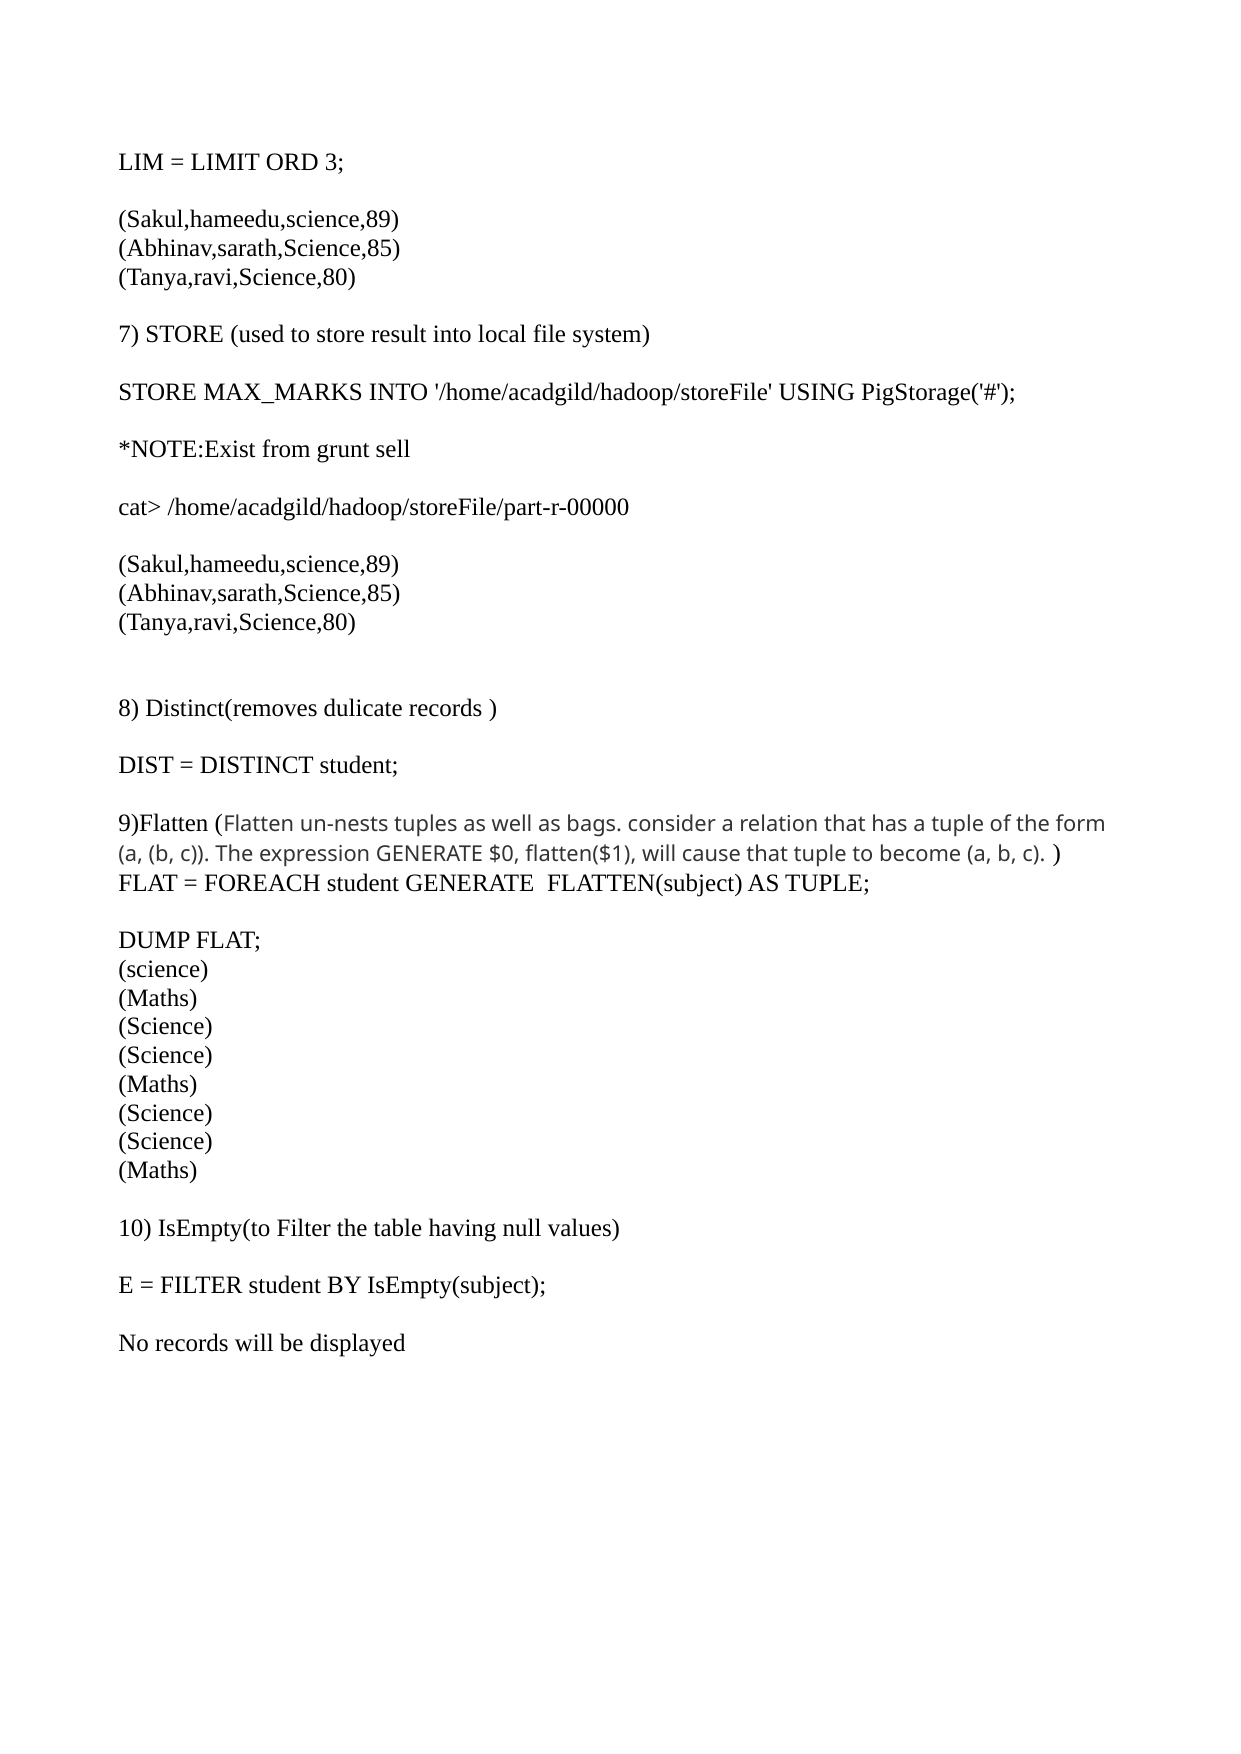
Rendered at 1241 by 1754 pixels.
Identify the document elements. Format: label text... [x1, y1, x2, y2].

text (Maths) [118, 983, 1122, 1011]
text (Science) [118, 1126, 1122, 1155]
text 9)Flatten (Flatten un-nests tuples as well as bags. consider a relation that has a tuple of the form (a, (b, c)). The expression GENERATE $0, flatten($1), will cause that tuple to become (a, b, c). ) [118, 808, 1122, 868]
text No records will be displayed [118, 1328, 1122, 1356]
text (Science) [118, 1011, 1122, 1040]
text (Tanya,ravi,Science,80) [118, 262, 1122, 291]
text (Tanya,ravi,Science,80) [118, 607, 1122, 636]
text E = FILTER student BY IsEmpty(subject); [118, 1270, 1122, 1299]
text 7) STORE (used to store result into local file system) [118, 319, 1122, 348]
text LIM = LIMIT ORD 3; [118, 147, 1122, 176]
text cat> /home/acadgild/hadoop/storeFile/part-r-00000 [118, 492, 1122, 521]
text 10) IsEmpty(to Filter the table having null values) [118, 1213, 1122, 1241]
text DUMP FLAT; [118, 925, 1122, 954]
text (Science) [118, 1040, 1122, 1069]
text (Abhinav,sarath,Science,85) [118, 578, 1122, 607]
text STORE MAX_MARKS INTO '/home/acadgild/hadoop/storeFile' USING PigStorage('#'); [118, 377, 1122, 406]
text (Sakul,hameedu,science,89) [118, 549, 1122, 578]
text (Maths) [118, 1155, 1122, 1184]
text (Sakul,hameedu,science,89) [118, 204, 1122, 233]
text (Abhinav,sarath,Science,85) [118, 233, 1122, 262]
text FLAT = FOREACH student GENERATE FLATTEN(subject) AS TUPLE; [118, 868, 1122, 896]
text 8) Distinct(removes dulicate records ) [118, 693, 1122, 722]
text DIST = DISTINCT student; [118, 751, 1122, 779]
text (science) [118, 954, 1122, 983]
text (Science) [118, 1098, 1122, 1126]
text (Maths) [118, 1069, 1122, 1098]
text *NOTE:Exist from grunt sell [118, 434, 1122, 463]
